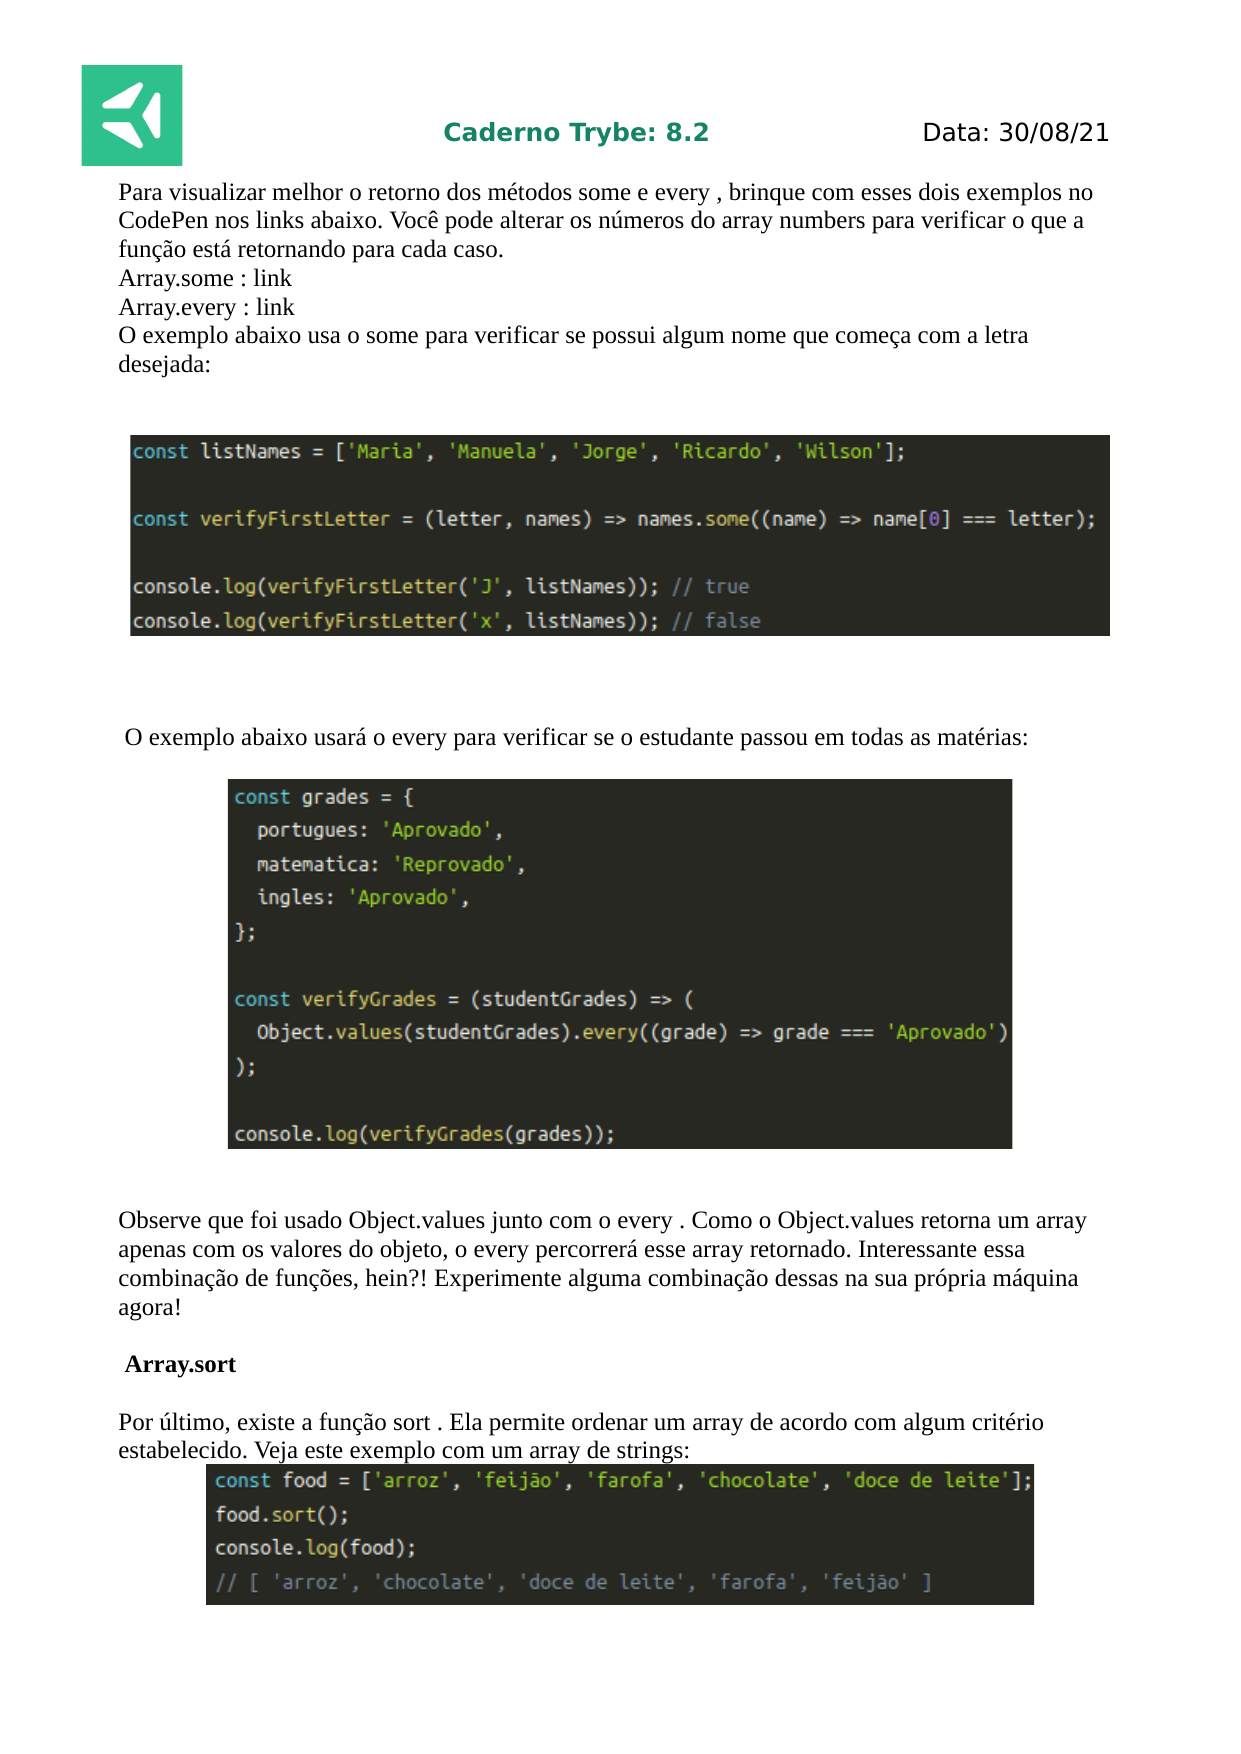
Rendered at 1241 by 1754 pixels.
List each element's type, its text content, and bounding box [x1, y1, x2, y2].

text Para visualizar melhor o retorno dos métodos some e every , brinque com esses dois exemplos no CodePen nos links abaixo. Você pode alterar os números do array numbers para verificar o que a função está retornando para cada caso. [118, 177, 1122, 263]
picture [227, 779, 1013, 1149]
text O exemplo abaixo usará o every para verificar se o estudante passou em todas as matérias: [118, 722, 1122, 751]
picture [81, 65, 183, 166]
text Por último, existe a função sort . Ela permite ordenar um array de acordo com algum critério estabelecido. Veja este exemplo com um array de strings: [118, 1407, 1122, 1464]
text O exemplo abaixo usa o some para verificar se possui algum nome que começa com a letra desejada: [118, 321, 1122, 378]
text Observe que foi usado Object.values junto com o every . Como o Object.values retorna um array apenas com os valores do objeto, o every percorrerá esse array retornado. Interessante essa combinação de funções, hein?! Experimente alguma combinação dessas na sua própria máquina agora! [118, 1206, 1122, 1321]
picture [130, 435, 1110, 636]
text Array.every : link [118, 292, 1122, 321]
text Array.sort [118, 1349, 1122, 1378]
picture [206, 1464, 1035, 1605]
text Array.some : link [118, 263, 1122, 292]
